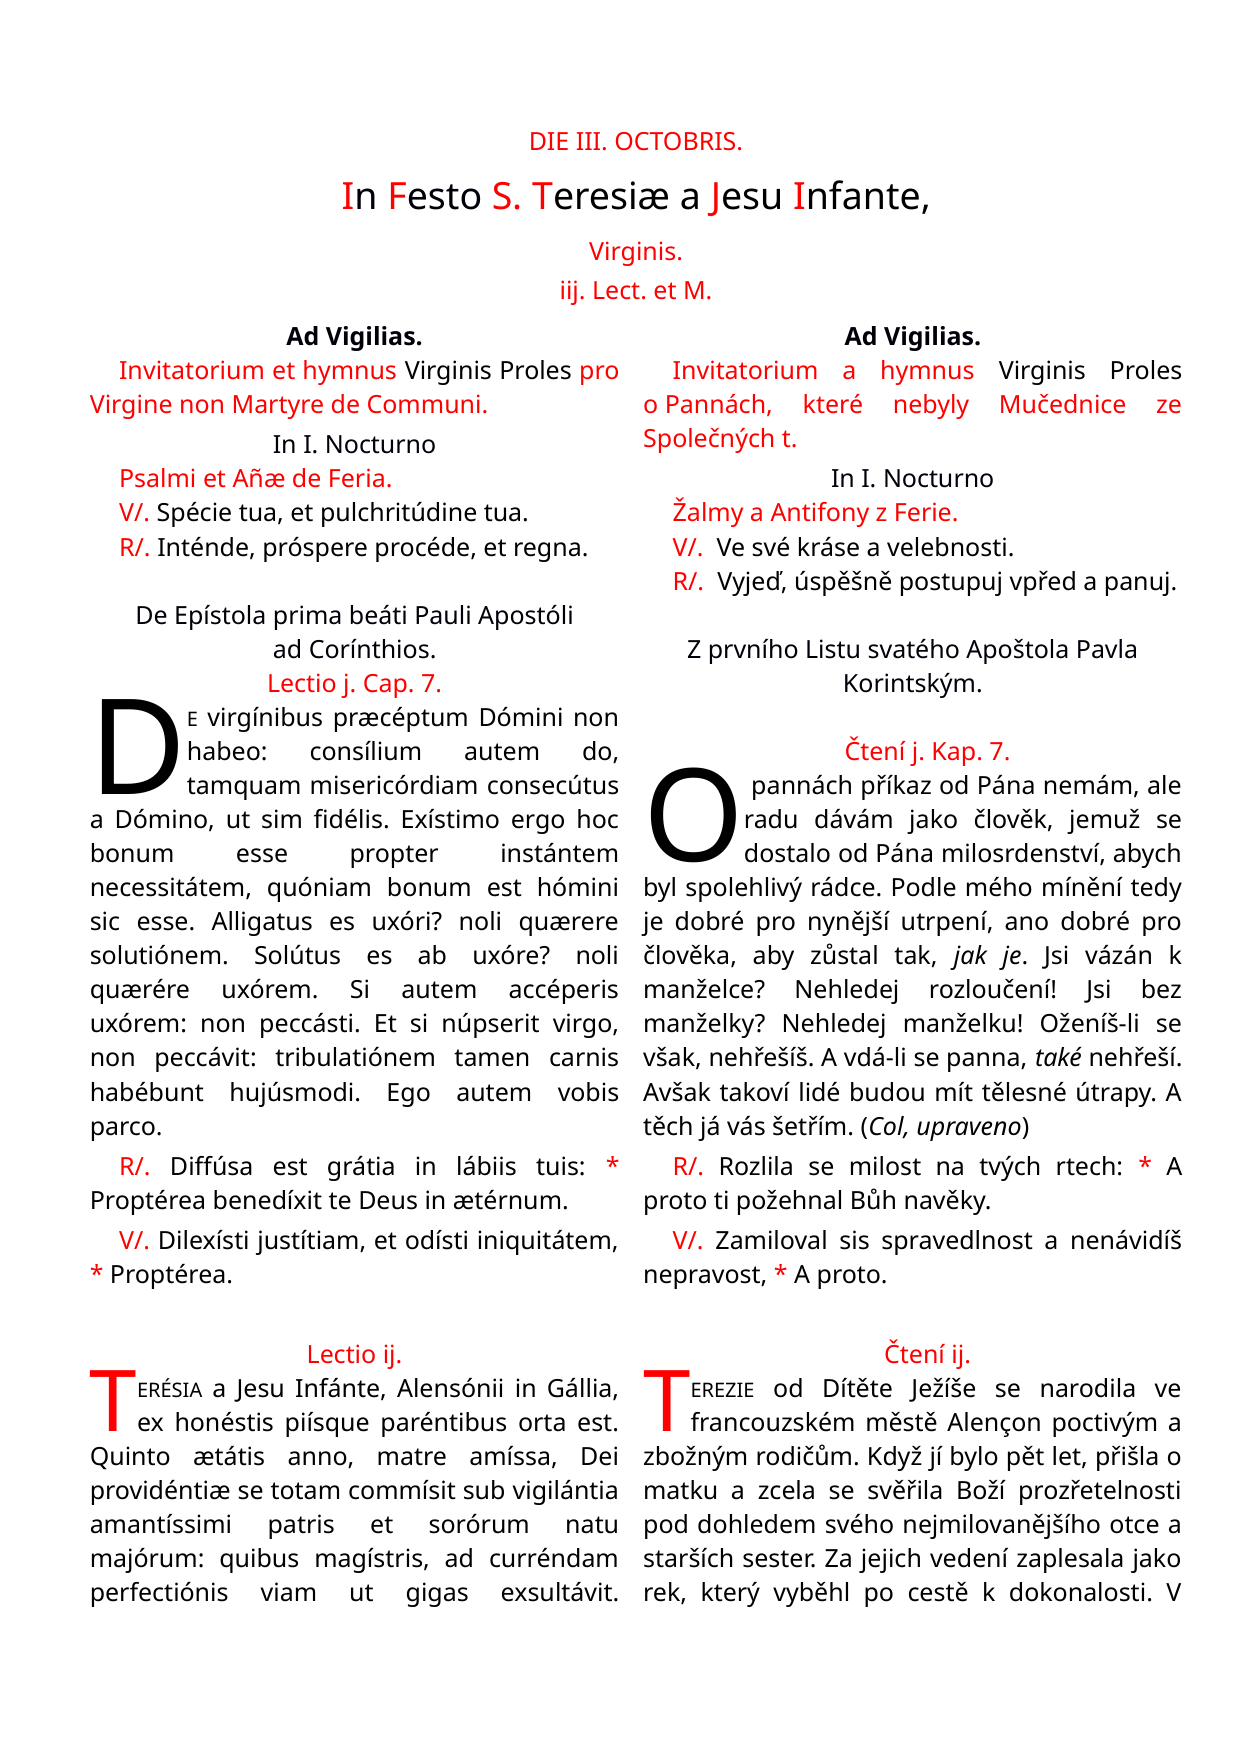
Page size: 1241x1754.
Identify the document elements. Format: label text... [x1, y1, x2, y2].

table_cell Ad Vigilias. Invitatorium et hymnus Virginis Proles pro Virgine non Martyre de Communi. In I. Nocturno Psalmi et Añæ de Feria. V/. Spécie tua, et pulchritúdine tua. R/. Inténde, próspere procéde, et regna. De Epístola prima beáti Pauli Apostóli ad Corínthios. Lectio j. Cap. 7. De virgínibus præcéptum Dómini non habeo: consílium autem do, tamquam misericórdiam consecútus a Dómino, ut sim fidélis. Exístimo ergo hoc bonum esse propter instántem necessitátem, quóniam bonum est hómini sic esse. Alligatus es uxóri? noli quærere solutiónem. Solútus es ab uxóre? noli quærére uxórem. Si autem accéperis uxórem: non peccásti. Et si núpserit virgo, non peccávit: tribulatiónem tamen carnis habébunt hujúsmodi. Ego autem vobis parco. R/. Diffúsa est grátia in lábiis tuis: * Proptérea benedíxit te Deus in ætérnum. V/. Dilexísti justítiam, et odísti iniquitátem, * Proptérea. [78, 313, 631, 1330]
table_cell Ad Vigilias. Invitatorium a hymnus Virginis Proles o Pannách, které nebyly Mučednice ze Společných t. In I. Nocturno Žalmy a Antifony z Ferie. V/. Ve své kráse a velebnosti. R/. Vyjeď, úspěšně postupuj vpřed a panuj. Z prvního Listu svatého Apoštola Pavla Korintským. Čtení j. Kap. 7. O pannách příkaz od Pána nemám, ale radu dávám jako člověk, jemuž se dostalo od Pána milosrdenství, abych byl spolehlivý rádce. Podle mého mínění tedy je dobré pro nynější utrpení, ano dobré pro člověka, aby zůstal tak, jak je. Jsi vázán k manželce? Nehledej rozloučení! Jsi bez manželky? Nehledej manželku! Oženíš-li se však, nehřešíš. A vdá-li se panna, také nehřeší. Avšak takoví lidé budou mít tělesné útrapy. A těch já vás šetřím. (Col, upraveno) R/. Rozlila se milost na tvých rtech: * A proto ti požehnal Bůh navěky. V/. Zamiloval sis spravedlnost a nenávidíš nepravost, * A proto. [631, 313, 1194, 1330]
table_cell DIE III. OCTOBRIS. In Festo S. Teresiæ a Jesu Infante, Virginis. iij. Lect. et M. [78, 118, 1194, 313]
table_cell Lectio ij. Terésia a Jesu Infánte, Alensónii in Gállia, ex honéstis piísque paréntibus orta est. Quinto ætátis anno, matre amíssa, Dei providéntiæ se totam commísit sub vigilántia amantíssimi patris et sorórum natu majórum: quibus magístris, ad curréndam perfectiónis viam ut gigas exsultávit. [78, 1330, 631, 1615]
table_cell Čtení ij. Terezie od Dítěte Ježíše se narodila ve francouzském městě Alençon poctivým a zbožným rodičům. Když jí bylo pět let, přišla o matku a zcela se svěřila Boží prozřetelnosti pod dohledem svého nejmilovanějšího otce a starších sester. Za jejich vedení zaplesala jako rek, který vyběhl po cestě k dokonalosti. V [631, 1330, 1194, 1615]
